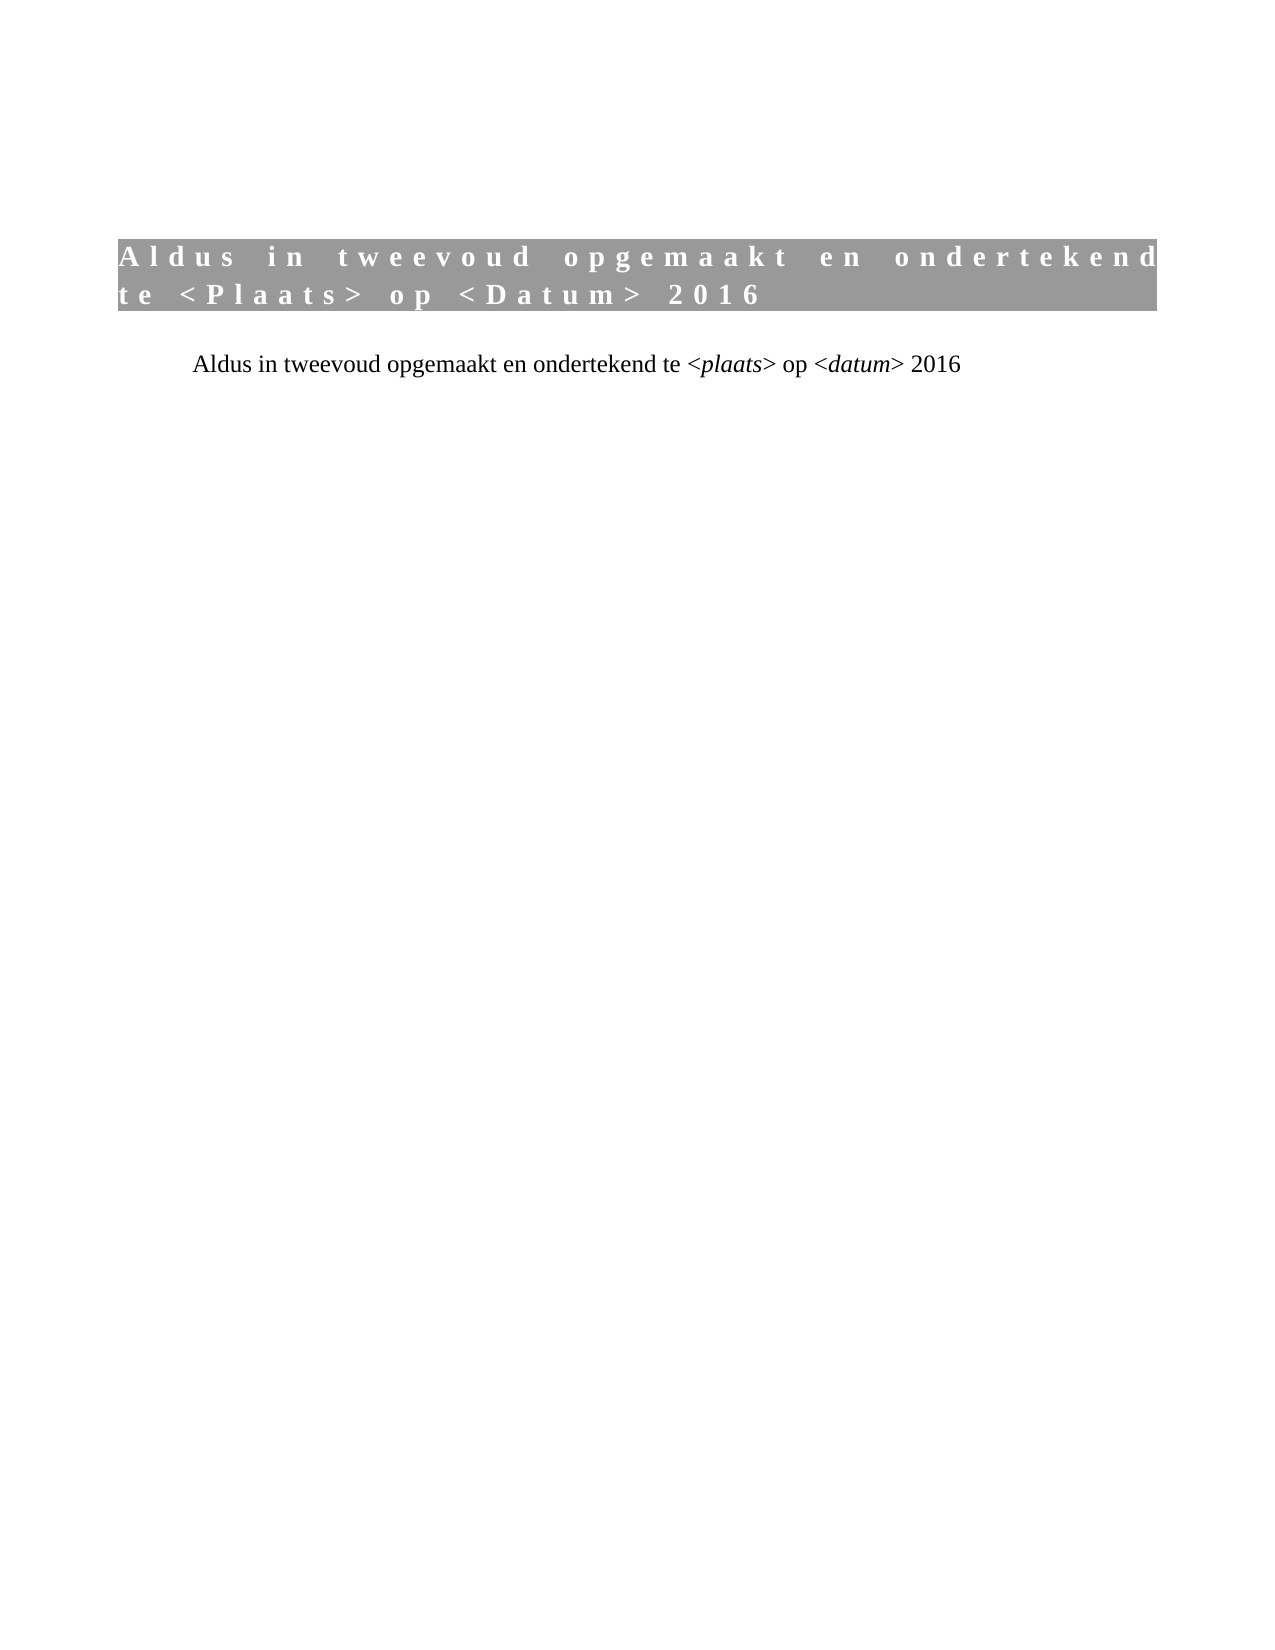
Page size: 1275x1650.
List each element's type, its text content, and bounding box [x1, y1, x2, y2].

text Aldus in tweevoud opgemaakt en ondertekend te <plaats> op <datum> 2016 [192, 349, 1157, 378]
text Aldus in tweevoud opgemaakt en ondertekend te <Plaats> op <Datum> 2016 [118, 239, 1157, 311]
